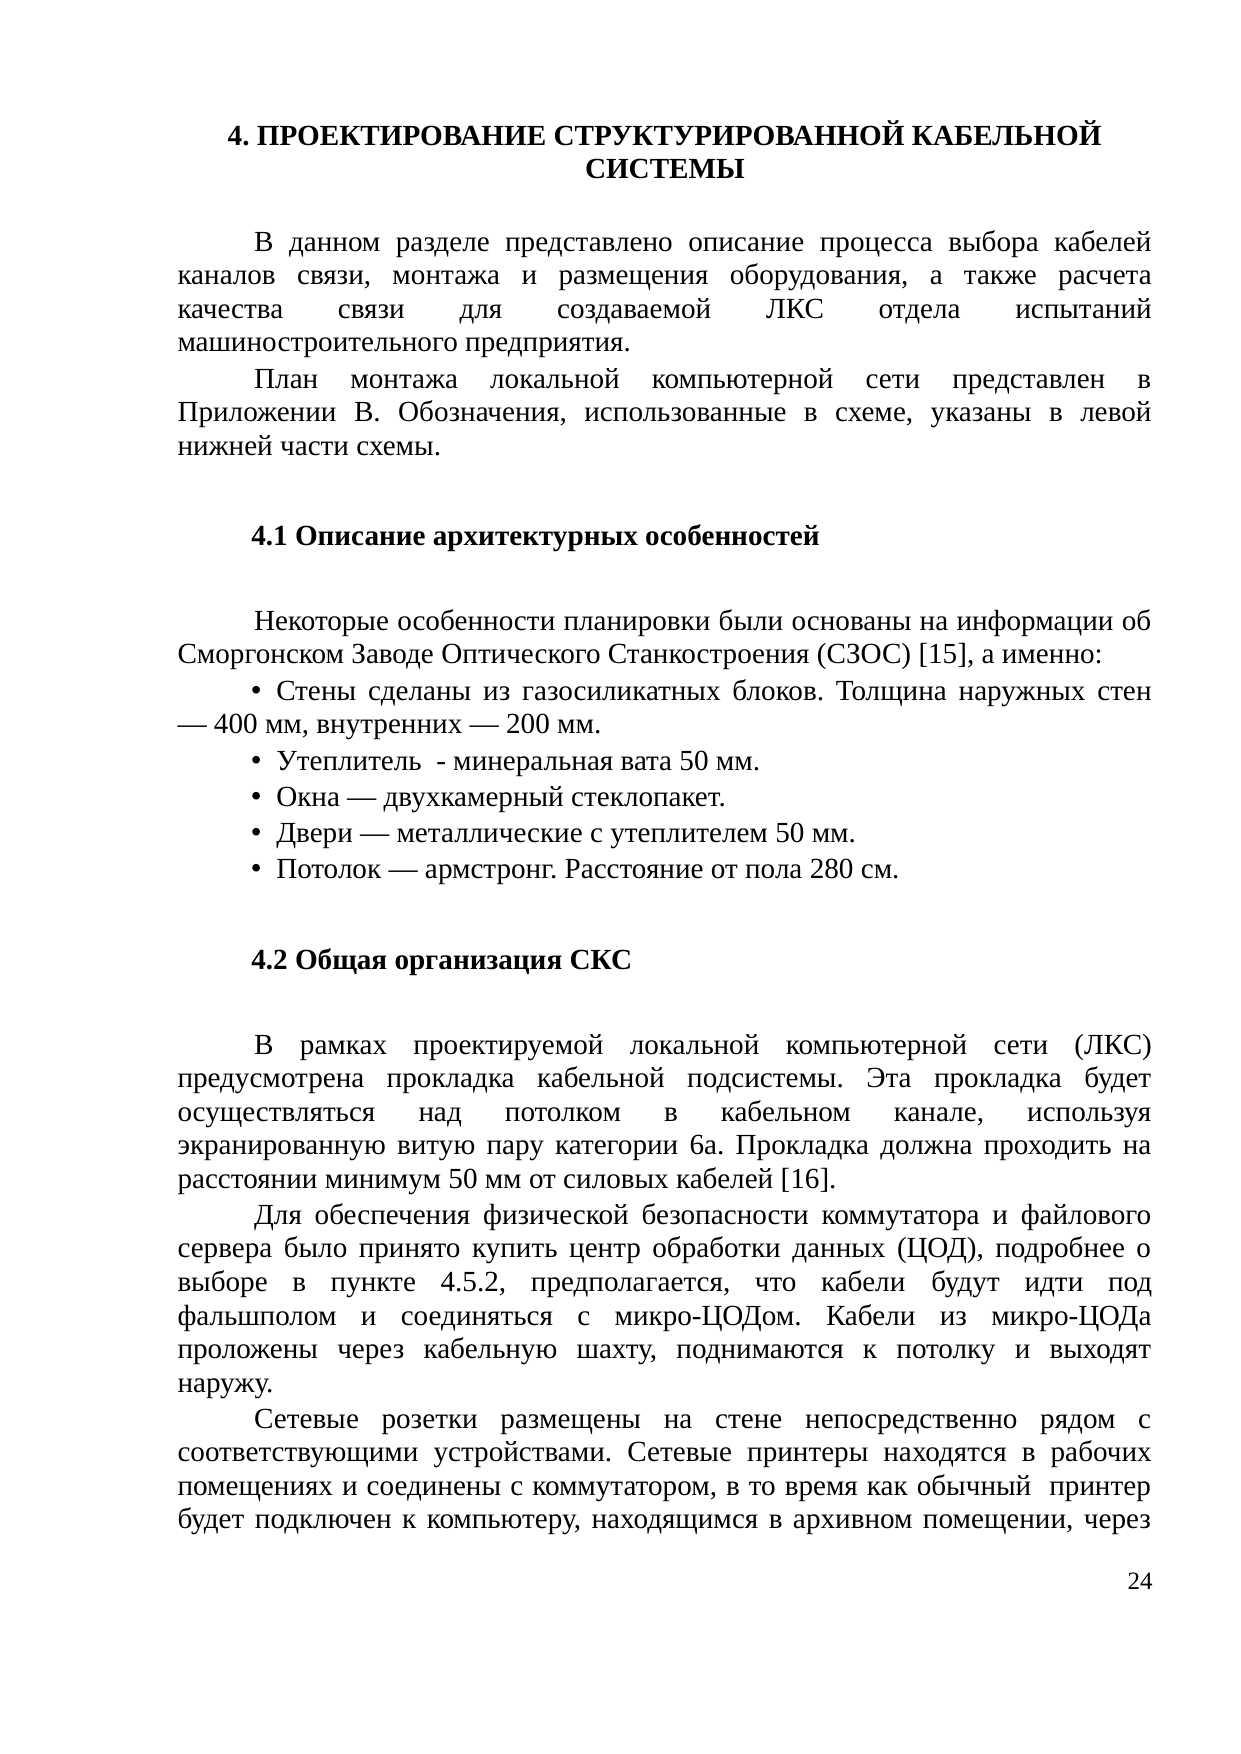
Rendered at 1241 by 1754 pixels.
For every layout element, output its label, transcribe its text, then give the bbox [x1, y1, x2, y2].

list Окна — двухкамерный стеклопакет. [177, 779, 1152, 812]
text Некоторые особенности планировки были основаны на информации об Сморгонском Заводе Оптического Станкостроения (СЗОС) [15], а именно: [177, 603, 1152, 670]
subtitle 4. проектирование структурированной кабельной системы [177, 118, 1152, 185]
text В данном разделе представлено описание процесса выбора кабелей каналов связи, монтажа и размещения оборудования, а также расчета качества связи для создаваемой ЛКС отдела испытаний машиностроительного предприятия. [177, 224, 1152, 358]
list Двери — металлические с утеплителем 50 мм. [177, 815, 1152, 849]
subtitle 4.1 Описание архитектурных особенностей [251, 518, 1152, 552]
list Стены сделаны из газосиликатных блоков. Толщина наружных стен — 400 мм, внутренних — 200 мм. [177, 673, 1152, 740]
subtitle 4.2 Общая организация СКС [251, 942, 1152, 976]
text В рамках проектируемой локальной компьютерной сети (ЛКС) предусмотрена прокладка кабельной подсистемы. Эта прокладка будет осуществляться над потолком в кабельном канале, используя экранированную витую пару категории 6а. Прокладка должна проходить на расстоянии минимум 50 мм от силовых кабелей [16]. [177, 1027, 1152, 1194]
text План монтажа локальной компьютерной сети представлен в Приложении В. Обозначения, использованные в схеме, указаны в левой нижней части схемы. [177, 361, 1152, 461]
text Для обеспечения физической безопасности коммутатора и файлового сервера было принято купить центр обработки данных (ЦОД), подробнее о выборе в пункте 4.5.2, предполагается, что кабели будут идти под фальшполом и соединяться с микро-ЦОДом. Кабели из микро-ЦОДа проложены через кабельную шахту, поднимаются к потолку и выходят наружу. [177, 1197, 1152, 1398]
text Сетевые розетки размещены на стене непосредственно рядом с соответствующими устройствами. Сетевые принтеры находятся в рабочих помещениях и соединены с коммутатором, в то время как обычный принтер будет подключен к компьютеру, находящимся в архивном помещении, через [177, 1401, 1152, 1535]
list Утеплитель - минеральная вата 50 мм. [177, 743, 1152, 776]
list Потолок — армстронг. Расстояние от пола 280 см. [177, 851, 1152, 885]
